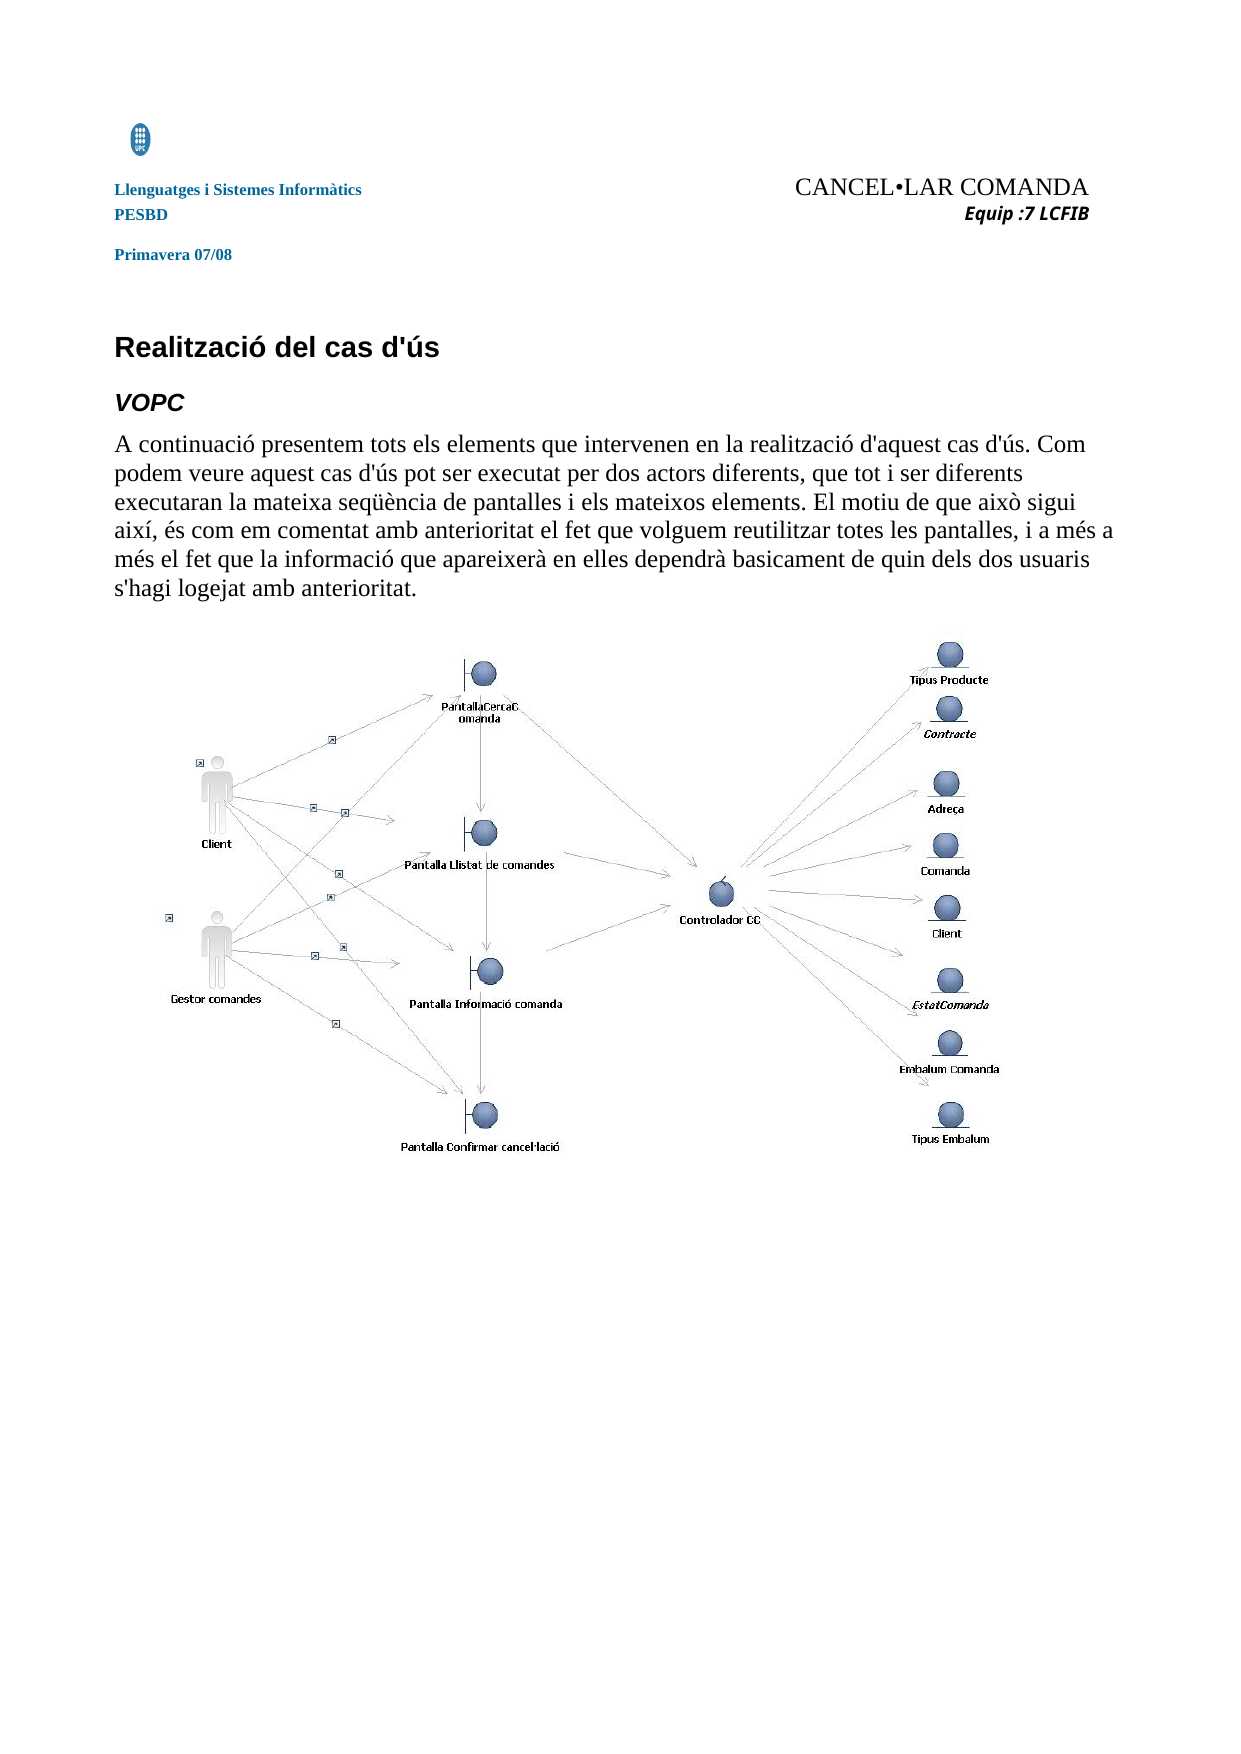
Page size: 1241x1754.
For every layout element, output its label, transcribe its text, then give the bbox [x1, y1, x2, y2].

picture [153, 618, 1018, 1165]
subtitle Realització del cas d'ús [114, 330, 1119, 363]
text A continuació presentem tots els elements que intervenen en la realització d'aquest cas d'ús. Com podem veure aquest cas d'ús pot ser executat per dos actors diferents, que tot i ser diferents executaran la mateixa seqüència de pantalles i els mateixos elements. El motiu de que això sigui així, és com em comentat amb anterioritat el fet que volguem reutilitzar totes les pantalles, i a més a més el fet que la informació que apareixerà en elles dependrà basicament de quin dels dos usuaris s'hagi logejat amb anterioritat. [114, 429, 1119, 602]
subtitle VOPC [114, 388, 1119, 417]
